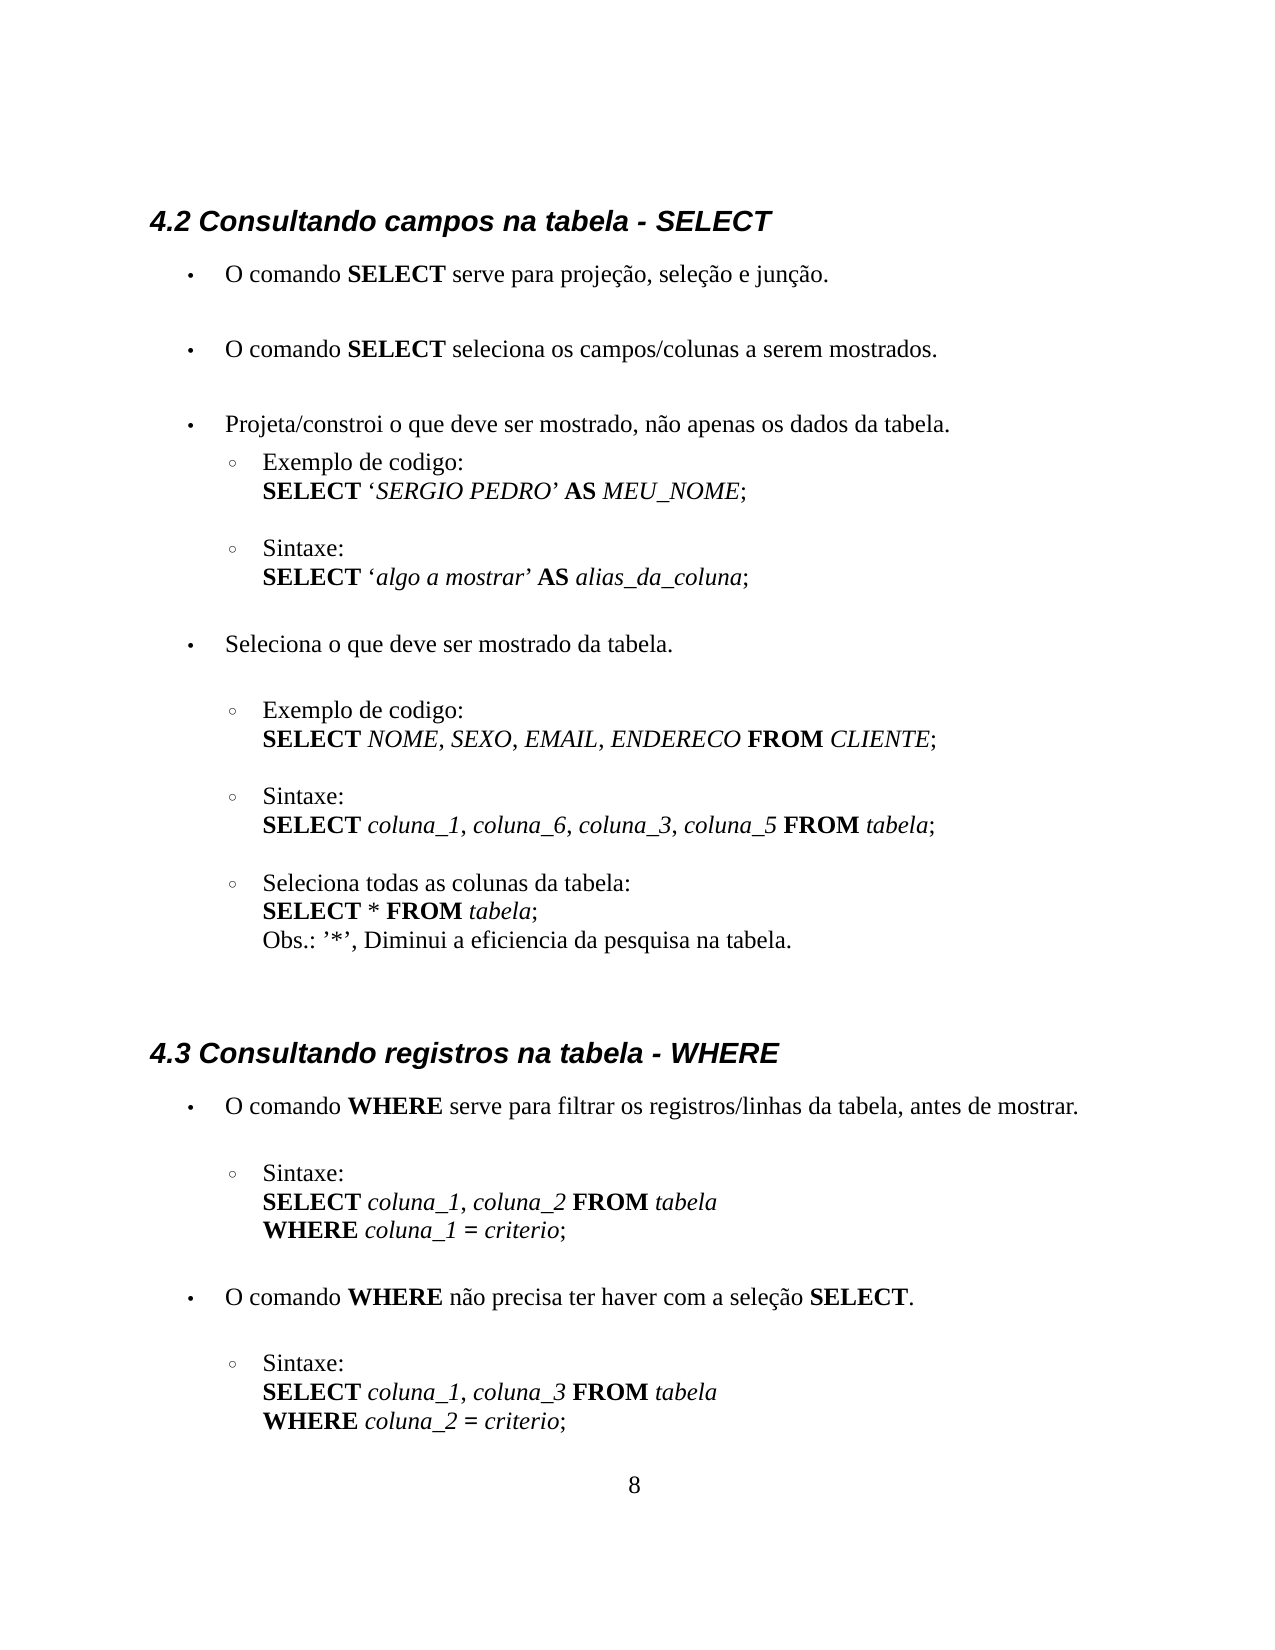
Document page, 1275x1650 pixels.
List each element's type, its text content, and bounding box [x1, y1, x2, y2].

list Exemplo de codigo: SELECT NOME, SEXO, EMAIL, ENDERECO FROM CLIENTE; [225, 695, 1125, 781]
list O comando WHERE serve para filtrar os registros/linhas da tabela, antes de mostrar. [187, 1091, 1125, 1149]
list O comando SELECT serve para projeção, seleção e junção. [187, 259, 1125, 316]
list Sintaxe: SELECT ‘algo a mostrar’ AS alias_da_coluna; [225, 533, 1125, 620]
subtitle 4.3 Consultando registros na tabela - WHERE [150, 1036, 1125, 1070]
list Seleciona o que deve ser mostrado da tabela. [187, 629, 1125, 686]
list O comando SELECT seleciona os campos/colunas a serem mostrados. [187, 334, 1125, 392]
list Sintaxe: SELECT coluna_1, coluna_3 FROM tabela WHERE coluna_2 = criterio; [225, 1348, 1125, 1434]
list Exemplo de codigo: SELECT ‘SERGIO PEDRO’ AS MEU_NOME; [225, 447, 1125, 533]
list O comando WHERE não precisa ter haver com a seleção SELECT. [187, 1282, 1125, 1339]
list Sintaxe: SELECT coluna_1, coluna_2 FROM tabela WHERE coluna_1 = criterio; [225, 1158, 1125, 1273]
list Projeta/constroi o que deve ser mostrado, não apenas os dados da tabela. [187, 409, 1125, 438]
list Sintaxe: SELECT coluna_1, coluna_6, coluna_3, coluna_5 FROM tabela; [225, 781, 1125, 868]
subtitle 4.2 Consultando campos na tabela - SELECT [150, 204, 1125, 237]
list Seleciona todas as colunas da tabela: SELECT * FROM tabela; Obs.: ’*’, Diminui a eficiencia da pesquisa na tabela. [225, 868, 1125, 983]
